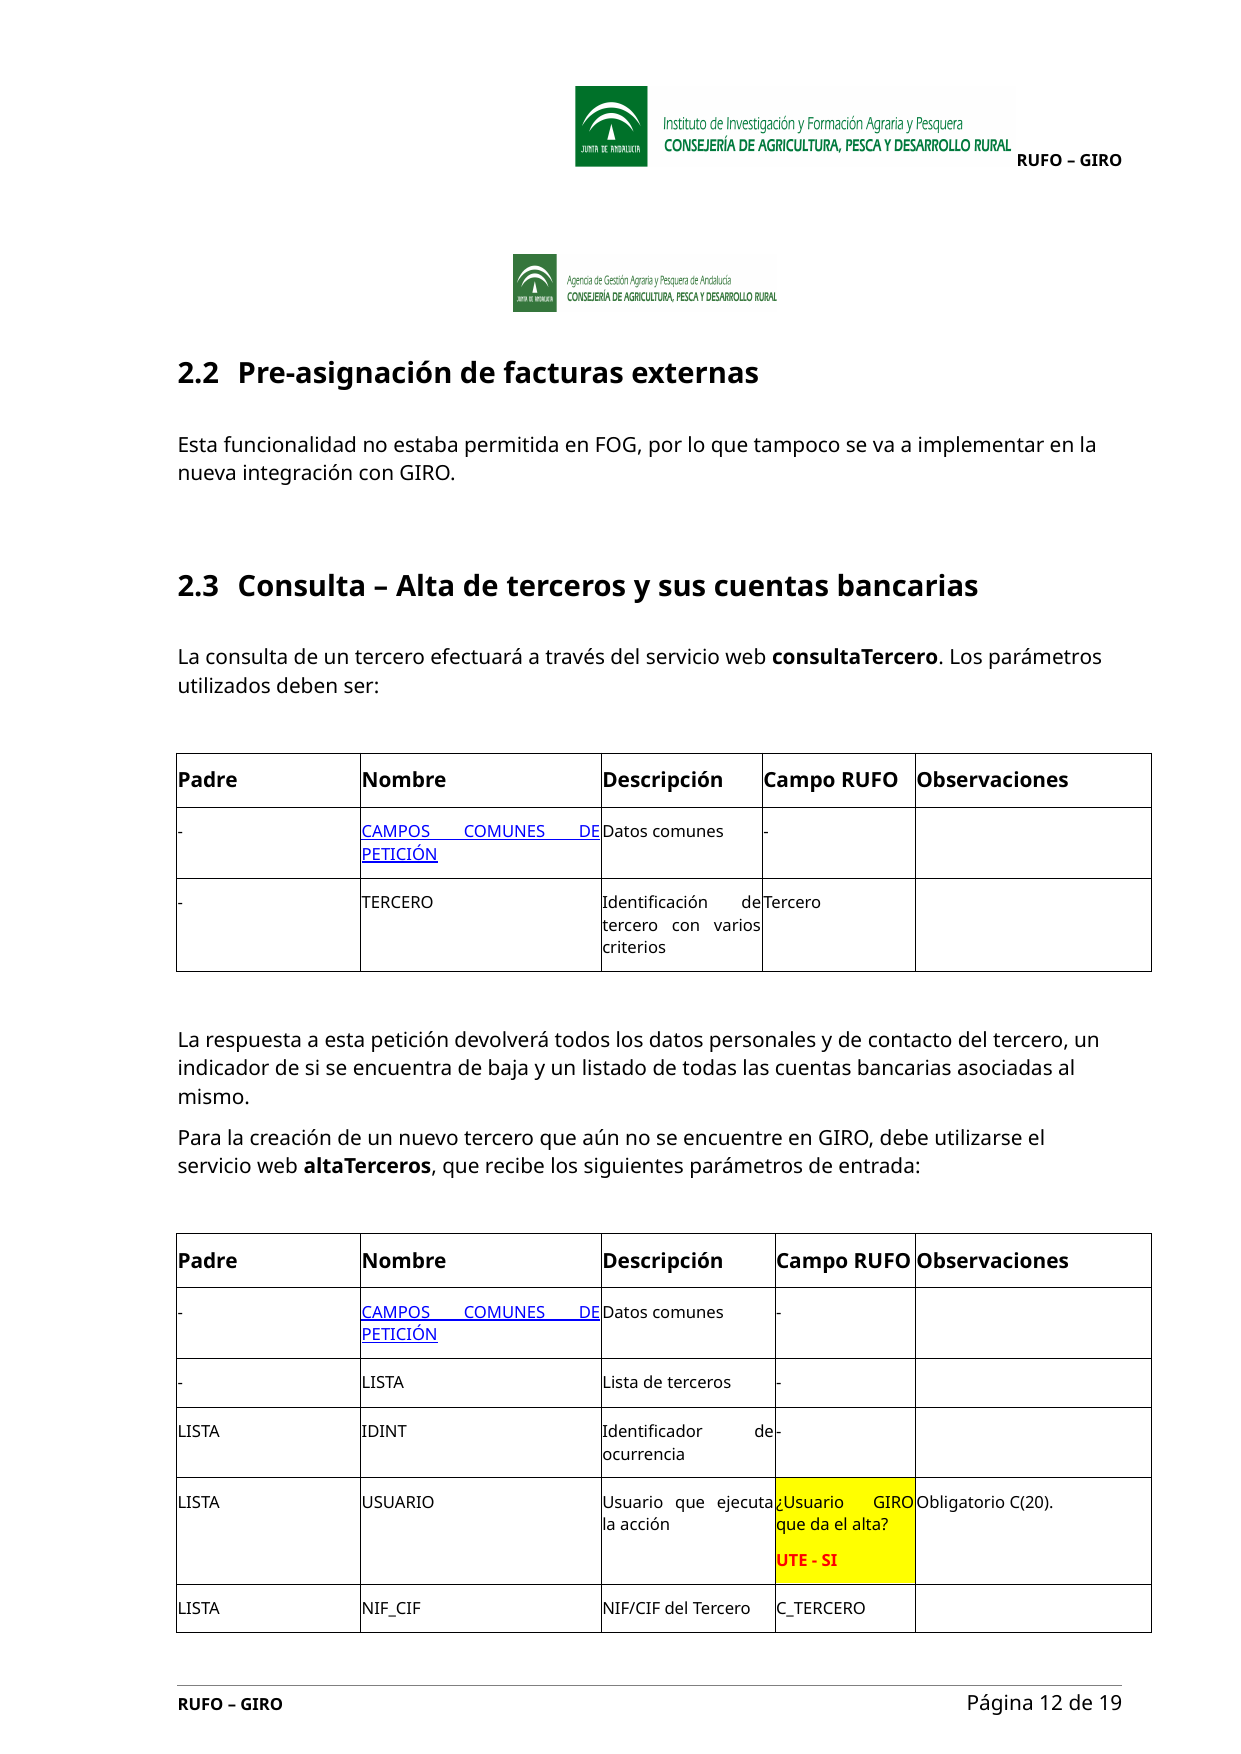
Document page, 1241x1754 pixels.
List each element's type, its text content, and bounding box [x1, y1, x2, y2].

table_cell CAMPOS COMUNES DE PETICIÓN [361, 808, 601, 877]
text Para la creación de un nuevo tercero que aún no se encuentre en GIRO, debe utilizarse el servicio web altaTerceros, que recibe los siguientes parámetros de entrada: [177, 1123, 1122, 1180]
table_cell [916, 1408, 1151, 1477]
table_cell NIF/CIF del Tercero [602, 1585, 775, 1632]
table_cell LISTA [177, 1585, 360, 1632]
table_cell Identificación de tercero con varios criterios [602, 879, 762, 971]
table_cell - [177, 1288, 360, 1358]
table_header Observaciones [916, 754, 1151, 807]
table_cell [916, 1359, 1151, 1406]
table_header Campo RUFO [763, 754, 915, 807]
table_cell NIF_CIF [361, 1585, 601, 1632]
table_header Descripción [602, 754, 762, 807]
text La respuesta a esta petición devolverá todos los datos personales y de contacto del tercero, un indicador de si se encuentra de baja y un listado de todas las cuentas bancarias asociadas al mismo. [177, 1025, 1122, 1110]
table_cell TERCERO [361, 879, 601, 971]
table_cell LISTA [177, 1408, 360, 1477]
table_cell IDINT [361, 1408, 601, 1477]
table_header Observaciones [916, 1234, 1151, 1287]
table_cell [916, 1288, 1151, 1358]
subtitle Consulta – Alta de terceros y sus cuentas bancarias [177, 565, 1122, 605]
table_cell Tercero [763, 879, 915, 971]
table_header Campo RUFO [776, 1234, 915, 1287]
table_cell CAMPOS COMUNES DE PETICIÓN [361, 1288, 601, 1358]
table_header Padre [177, 754, 360, 807]
picture [575, 86, 1017, 167]
table_cell Usuario que ejecuta la acción [602, 1478, 775, 1583]
table_cell USUARIO [361, 1478, 601, 1583]
table_cell LISTA [361, 1359, 601, 1406]
table_cell C_TERCERO [776, 1585, 915, 1632]
table_cell - [763, 808, 915, 877]
table_header Padre [177, 1234, 360, 1287]
table_header Nombre [361, 1234, 601, 1287]
table_cell ¿Usuario GIRO que da el alta? UTE - SI [776, 1478, 915, 1583]
text Esta funcionalidad no estaba permitida en FOG, por lo que tampoco se va a implementar en la nueva integración con GIRO. [177, 430, 1122, 487]
table_cell LISTA [177, 1478, 360, 1583]
table_cell [916, 808, 1151, 877]
picture [513, 254, 777, 312]
table_cell [916, 1585, 1151, 1632]
text La consulta de un tercero efectuará a través del servicio web consultaTercero. Los parámetros utilizados deben ser: [177, 642, 1122, 699]
table_cell - [177, 808, 360, 877]
table_cell - [776, 1359, 915, 1406]
table_cell Obligatorio C(20). [916, 1478, 1151, 1583]
subtitle Pre-asignación de facturas externas [177, 353, 1122, 392]
table_cell [916, 879, 1151, 971]
table_cell Datos comunes [602, 1288, 775, 1358]
table_cell Identificador de ocurrencia [602, 1408, 775, 1477]
table_cell - [177, 879, 360, 971]
table_cell - [776, 1408, 915, 1477]
table_cell - [177, 1359, 360, 1406]
table_cell Datos comunes [602, 808, 762, 877]
table_cell - [776, 1288, 915, 1358]
table_cell Lista de terceros [602, 1359, 775, 1406]
table_header Descripción [602, 1234, 775, 1287]
table_header Nombre [361, 754, 601, 807]
